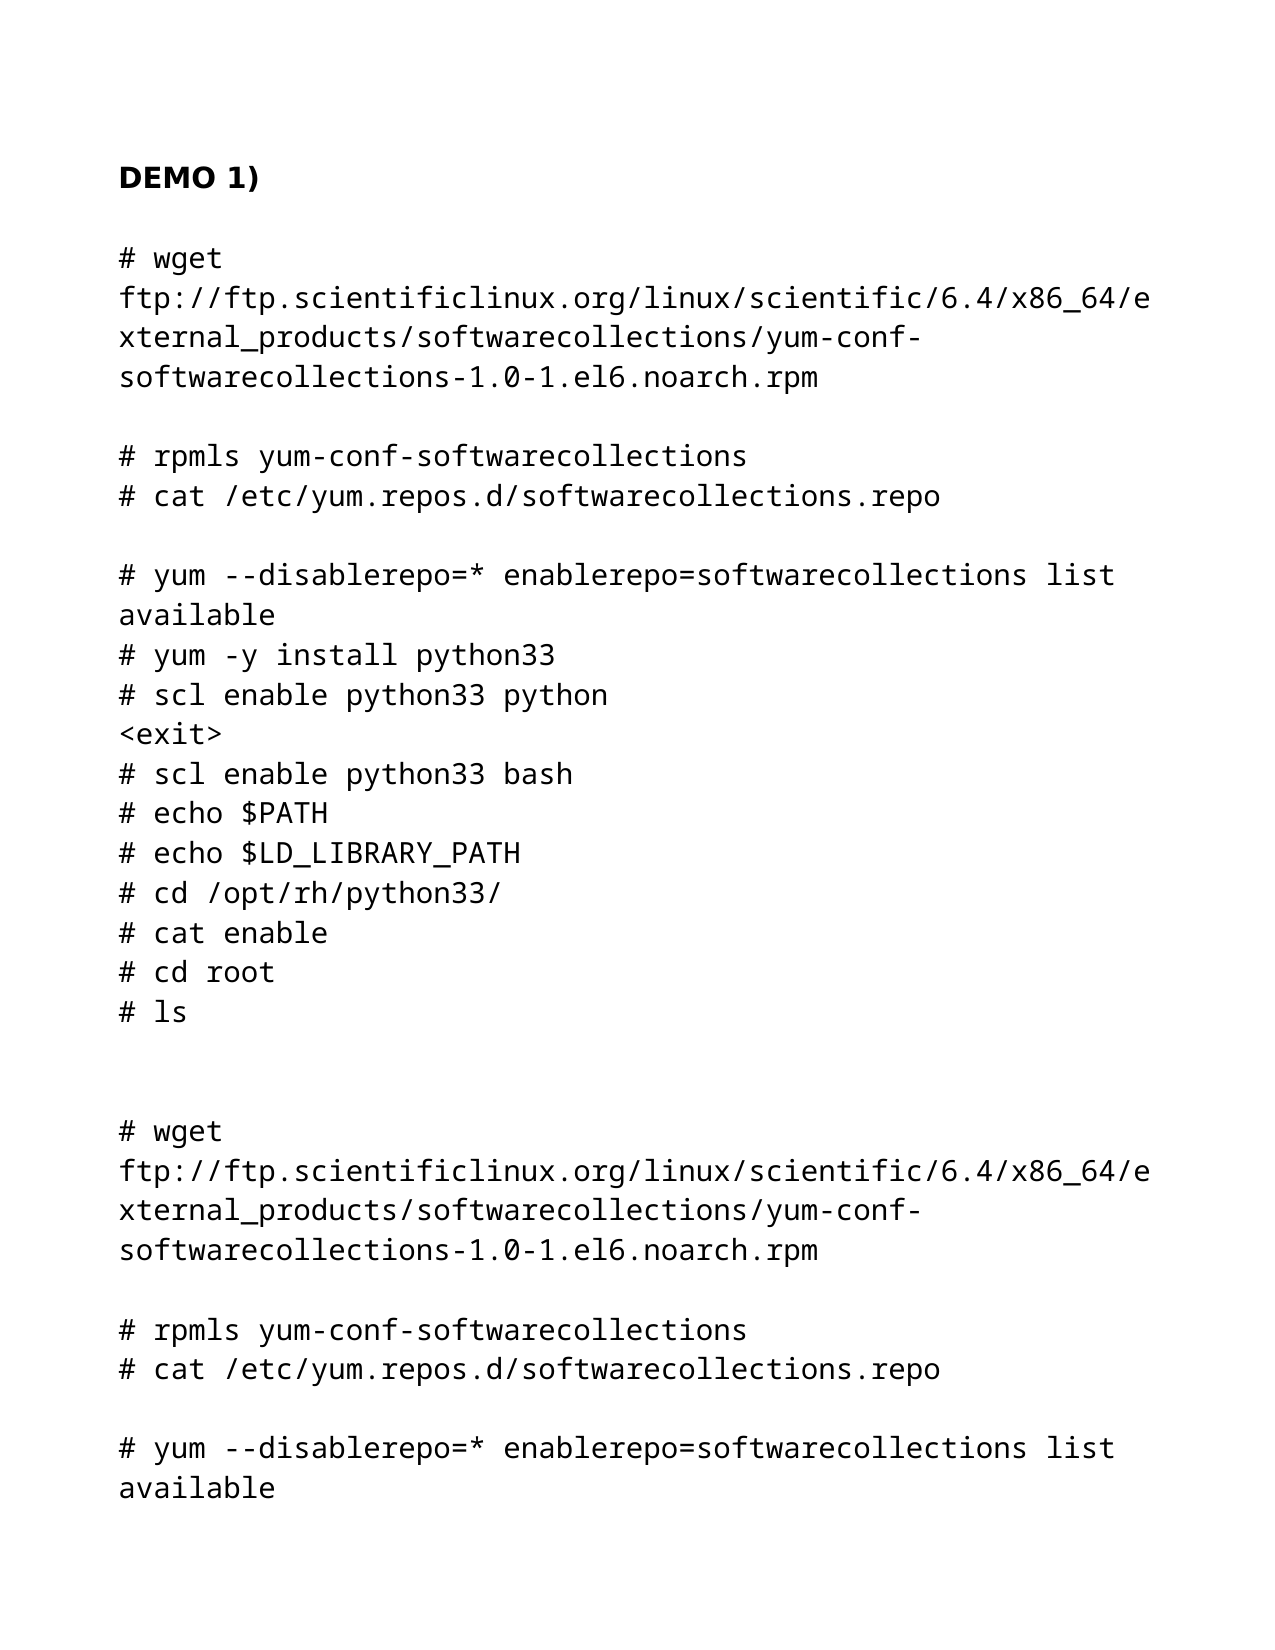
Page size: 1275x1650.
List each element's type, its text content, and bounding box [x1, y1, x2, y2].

text # yum --disablerepo=* enablerepo=softwarecollections list available [118, 555, 1157, 634]
text # yum -y install python33 [118, 634, 1157, 674]
text # cat /etc/yum.repos.d/softwarecollections.repo [118, 475, 1157, 515]
text # cat enable [118, 912, 1157, 952]
text # cd /opt/rh/python33/ [118, 872, 1157, 912]
text # rpmls yum-conf-softwarecollections [118, 436, 1157, 475]
text # cat /etc/yum.repos.d/softwarecollections.repo [118, 1348, 1157, 1388]
text # echo $LD_LIBRARY_PATH [118, 832, 1157, 872]
text # rpmls yum-conf-softwarecollections [118, 1309, 1157, 1348]
text # wget ftp://ftp.scientificlinux.org/linux/scientific/6.4/x86_64/external_products/softwarecollections/yum-conf-softwarecollections-1.0-1.el6.noarch.rpm [118, 1110, 1157, 1269]
text # yum --disablerepo=* enablerepo=softwarecollections list available [118, 1428, 1157, 1507]
text DEMO 1) [118, 158, 1157, 197]
text # scl enable python33 python [118, 674, 1157, 713]
text # wget ftp://ftp.scientificlinux.org/linux/scientific/6.4/x86_64/external_products/softwarecollections/yum-conf-softwarecollections-1.0-1.el6.noarch.rpm [118, 237, 1157, 396]
text # ls [118, 991, 1157, 1031]
text <exit> [118, 713, 1157, 753]
text # scl enable python33 bash [118, 753, 1157, 793]
text # cd root [118, 952, 1157, 991]
text # echo $PATH [118, 793, 1157, 832]
